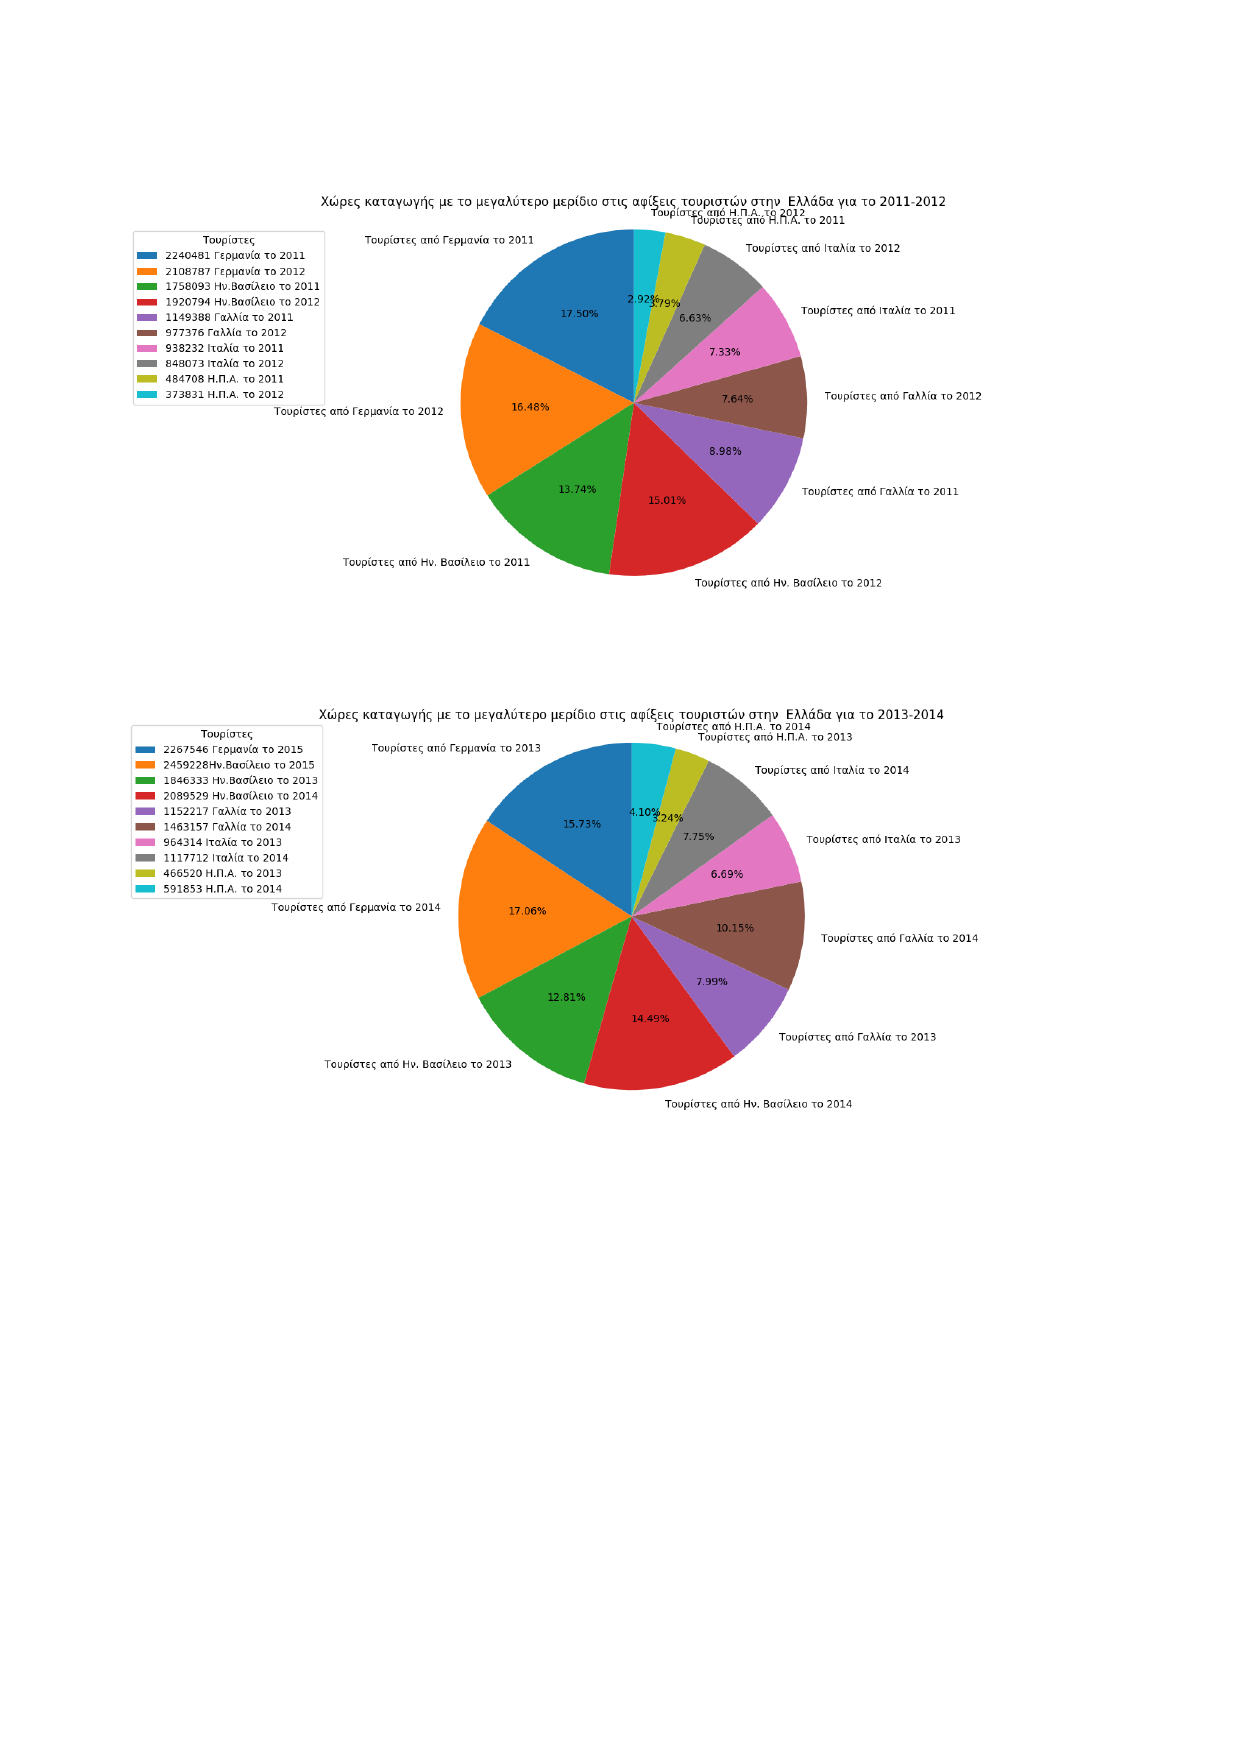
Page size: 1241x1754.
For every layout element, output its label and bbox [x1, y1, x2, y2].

picture [116, 666, 1121, 1164]
picture [118, 152, 1123, 650]
